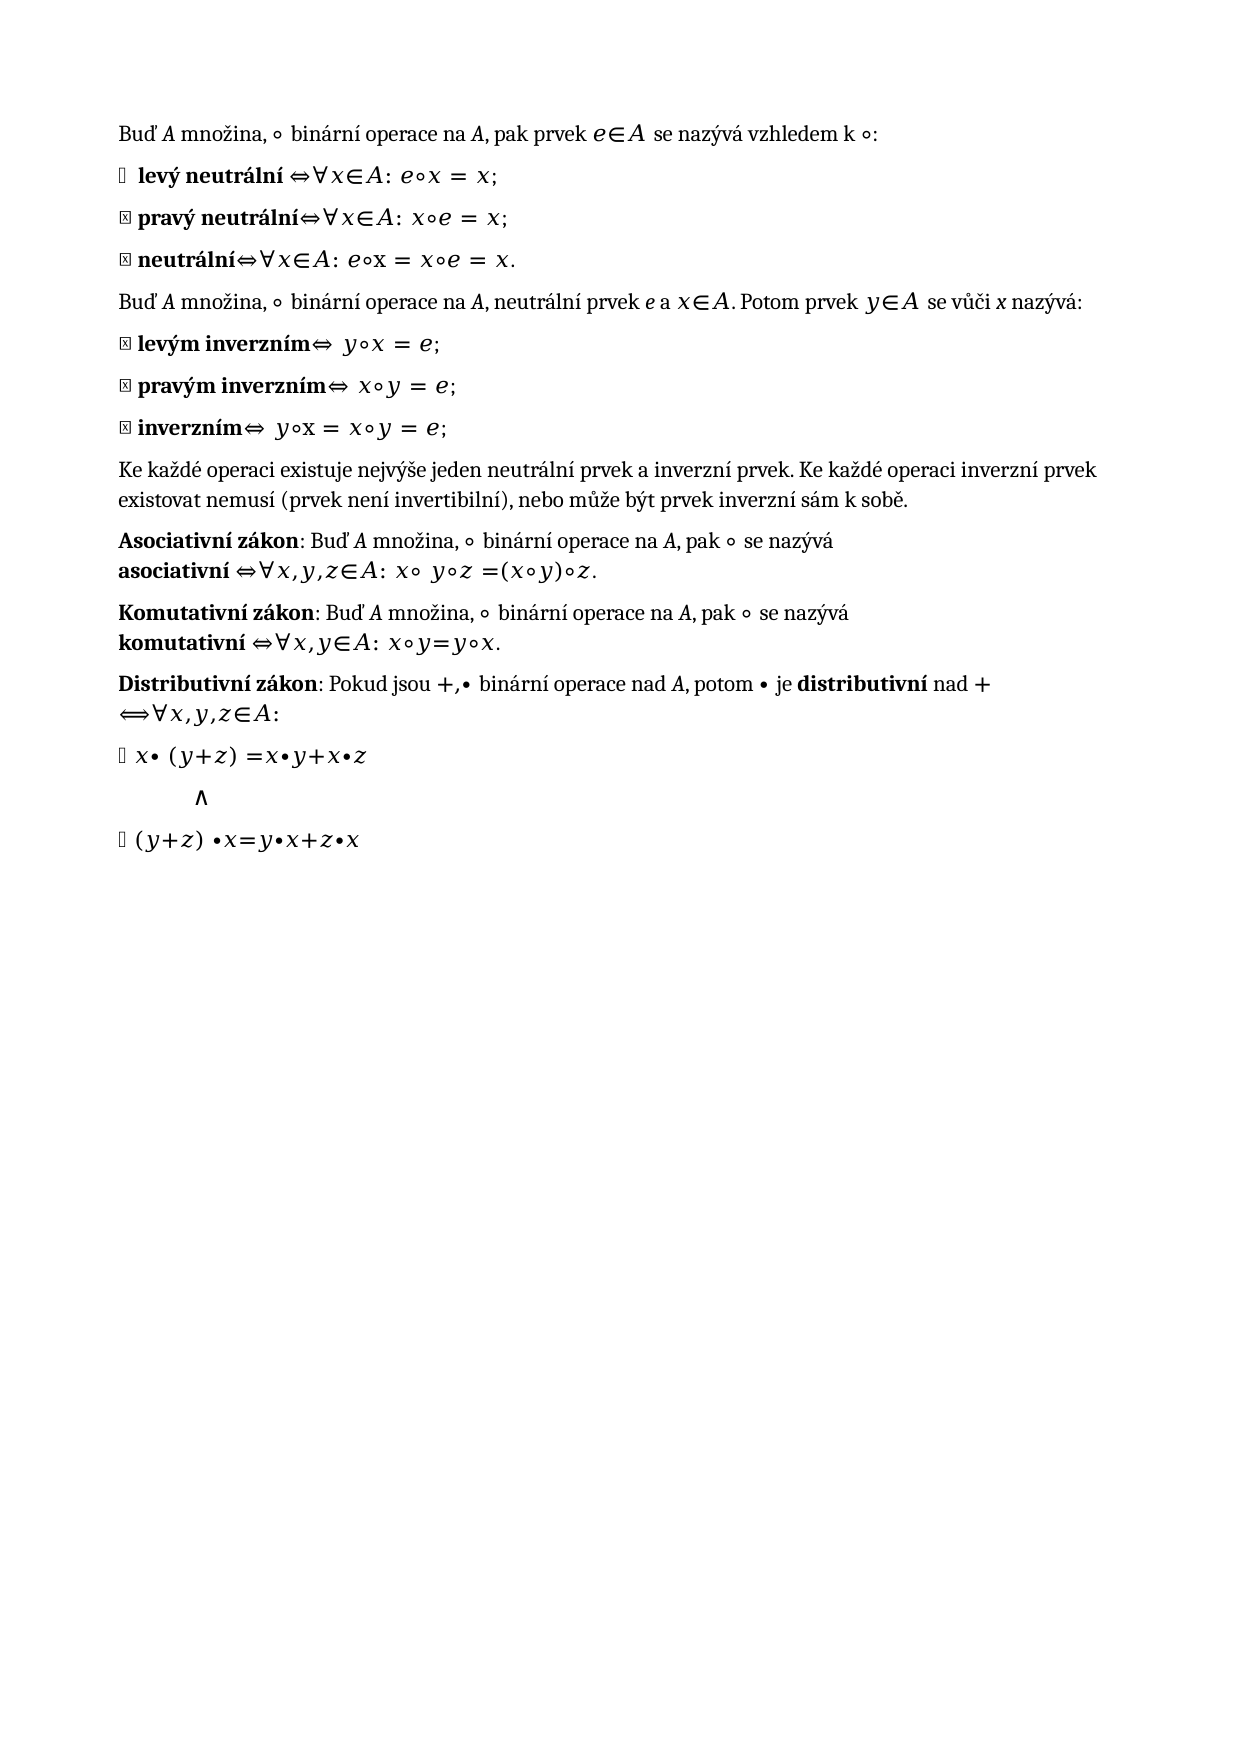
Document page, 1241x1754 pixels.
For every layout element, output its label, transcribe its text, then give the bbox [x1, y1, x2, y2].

text  neutrální⇔∀𝑥∈𝐴: 𝑒∘x = 𝑥∘𝑒 = 𝑥. [118, 244, 1122, 273]
text  pravý neutrální⇔∀𝑥∈𝐴: 𝑥∘𝑒 = 𝑥; [118, 202, 1122, 232]
text  inverzním⇔ 𝑦∘x = 𝑥∘𝑦 = 𝑒; [118, 412, 1122, 441]
text Ke každé operaci existuje nejvýše jeden neutrální prvek a inverzní prvek. Ke každé operaci inverzní prvek existovat nemusí (prvek není invertibilní), nebo může být prvek inverzní sám k sobě. [118, 454, 1122, 513]
text Komutativní zákon: Buď A množina, ∘ binární operace na A, pak ∘ se nazývá komutativní ⇔∀𝑥,𝑦∈𝐴: 𝑥∘𝑦=𝑦∘𝑥. [118, 597, 1122, 656]
text  levý neutrální ⇔∀𝑥∈𝐴: 𝑒∘𝑥 = 𝑥; [118, 160, 1122, 189]
text Buď A množina, ∘ binární operace na A, pak prvek 𝑒∈𝐴 se nazývá vzhledem k ∘: [118, 118, 1122, 148]
text  𝑥∙ (𝑦+𝑧) =𝑥∙𝑦+𝑥∙𝑧 [118, 740, 1122, 769]
text  levým inverzním⇔ 𝑦∘𝑥 = 𝑒; [118, 328, 1122, 357]
text  (𝑦+𝑧) ∙𝑥=𝑦∙𝑥+𝑧∙𝑥 [118, 824, 1122, 853]
text Buď A množina, ∘ binární operace na A, neutrální prvek e a 𝑥∈𝐴. Potom prvek 𝑦∈𝐴 se vůči x nazývá: [118, 286, 1122, 316]
text  pravým inverzním⇔ 𝑥∘𝑦 = 𝑒; [118, 370, 1122, 399]
text Asociativní zákon: Buď A množina, ∘ binární operace na A, pak ∘ se nazývá asociativní ⇔∀𝑥,𝑦,𝑧∈𝐴: 𝑥∘ 𝑦∘𝑧 =(𝑥∘𝑦)∘𝑧. [118, 525, 1122, 584]
text ∧ [118, 782, 1122, 811]
text Distributivní zákon: Pokud jsou +,∙ binární operace nad A, potom ∙ je distributivní nad + ⟺∀𝑥,𝑦,𝑧∈𝐴: [118, 668, 1122, 727]
